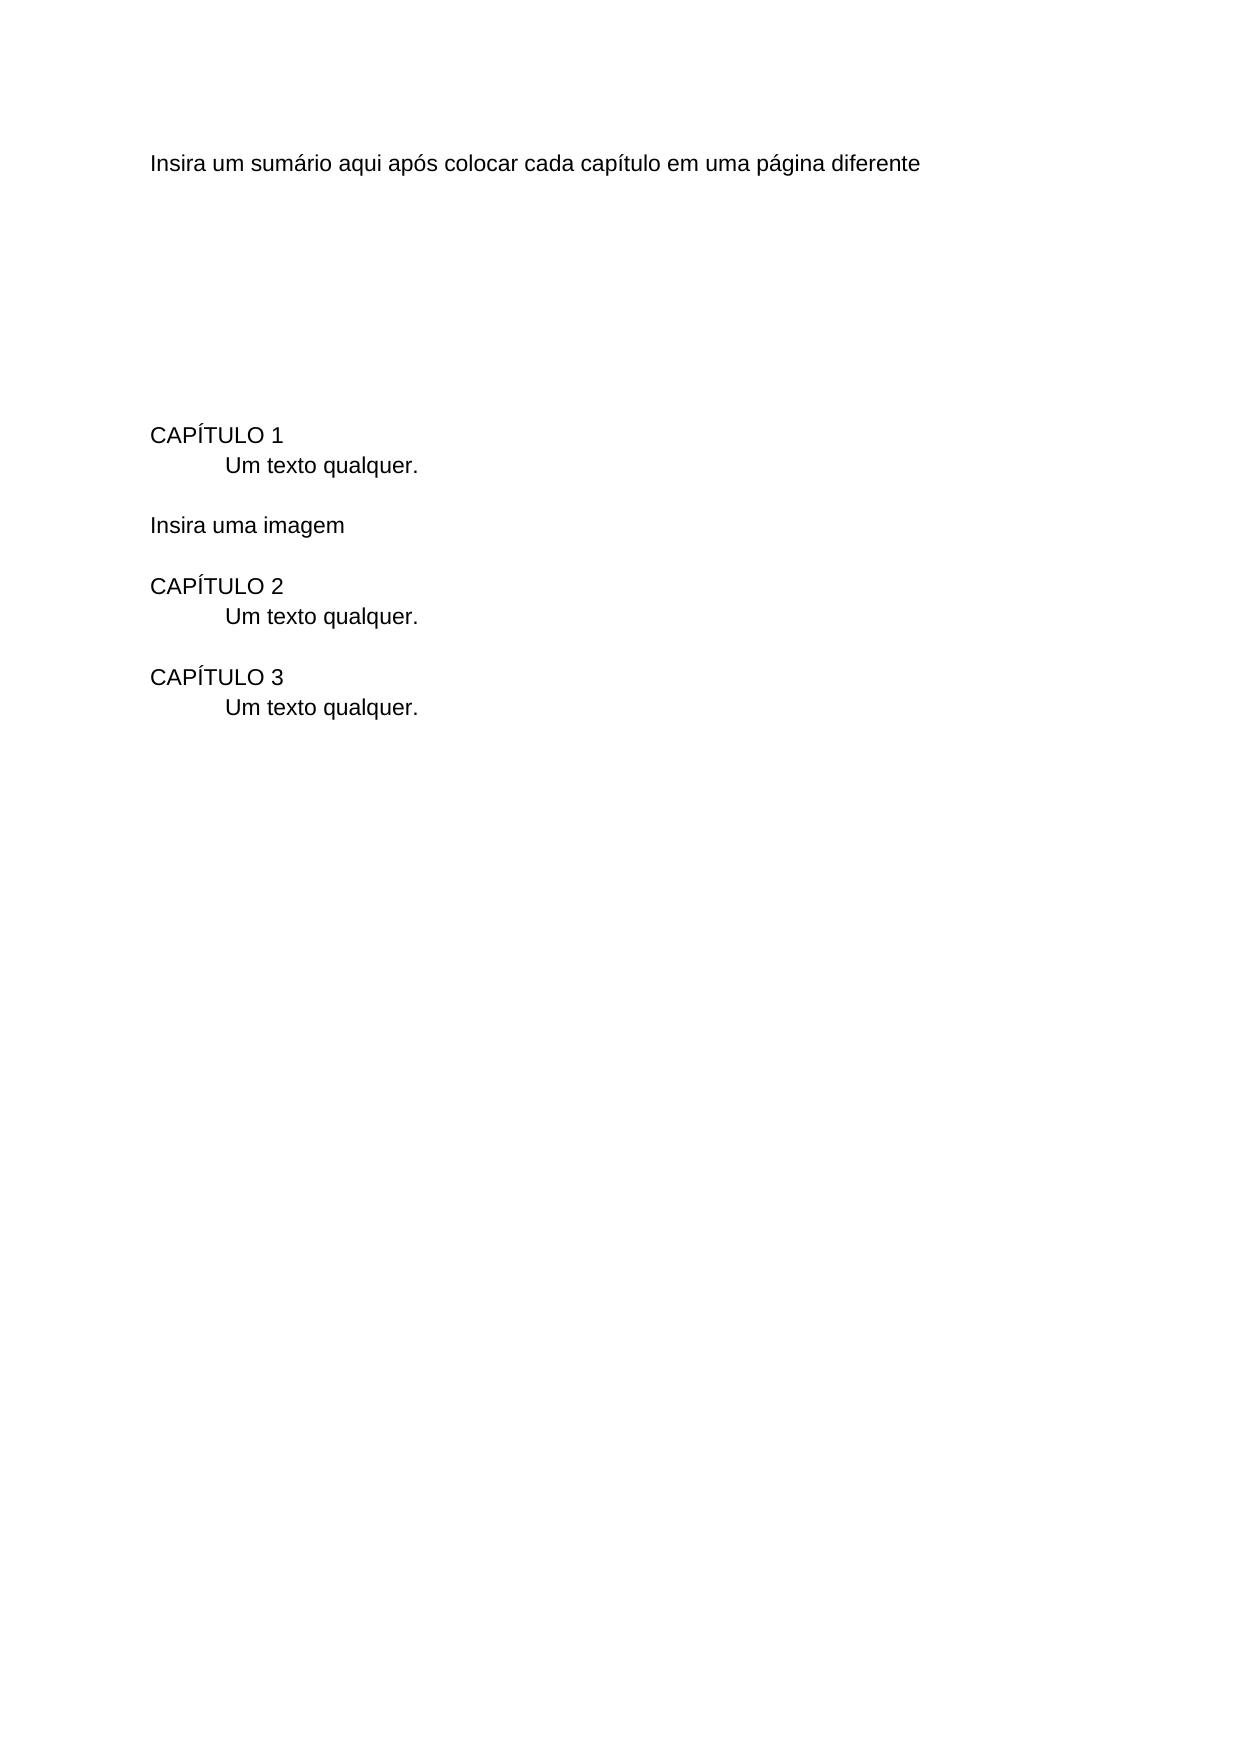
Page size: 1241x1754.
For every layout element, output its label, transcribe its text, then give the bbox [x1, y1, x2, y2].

text Insira um sumário aqui após colocar cada capítulo em uma página diferente [150, 150, 1090, 176]
text CAPÍTULO 3 [150, 663, 1090, 690]
text Um texto qualquer. [150, 452, 1090, 478]
text CAPÍTULO 1 [150, 422, 1090, 448]
text CAPÍTULO 2 [150, 573, 1090, 599]
text Um texto qualquer. [150, 694, 1090, 720]
text Insira uma imagem [150, 512, 1090, 539]
text Um texto qualquer. [150, 603, 1090, 629]
